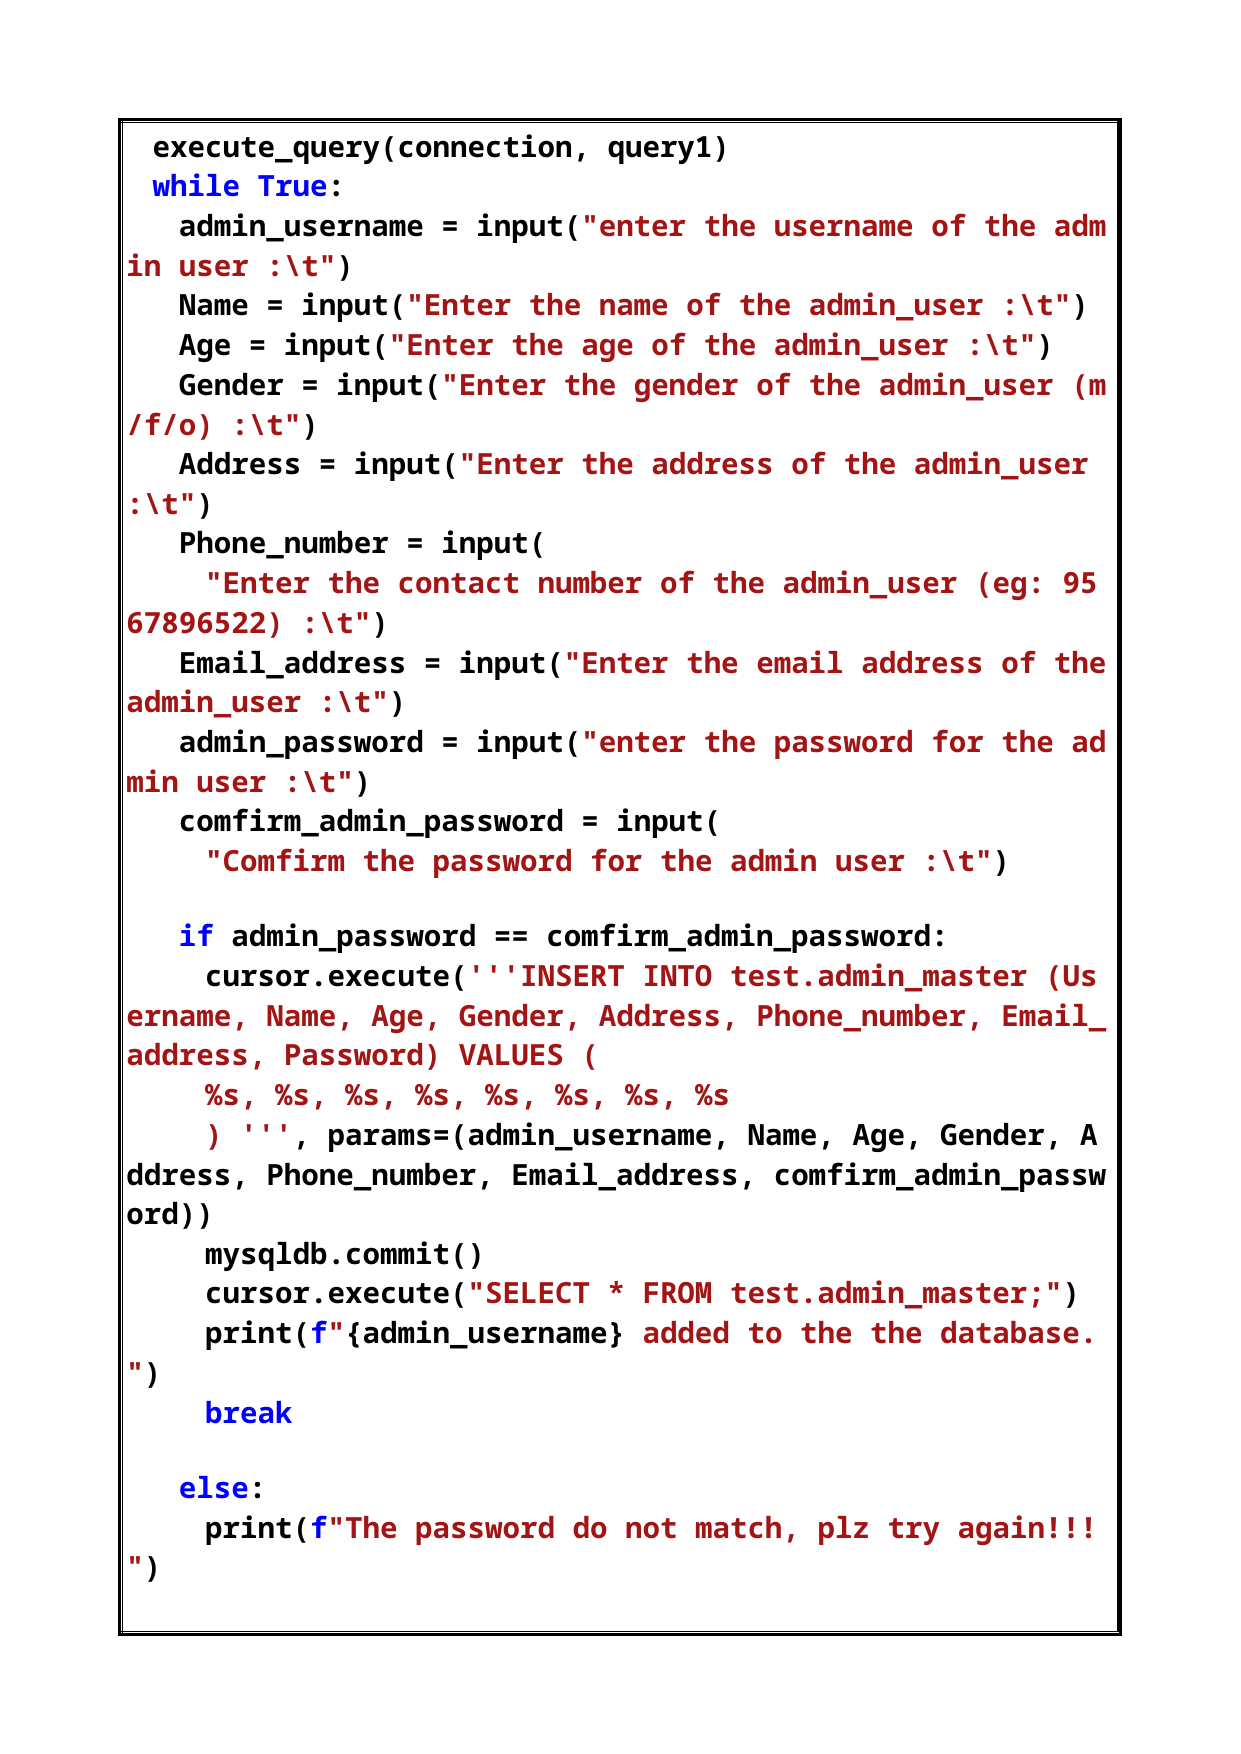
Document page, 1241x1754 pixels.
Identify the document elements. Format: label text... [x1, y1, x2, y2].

text admin_password = input("enter the password for the admin user :\t") [126, 721, 1114, 801]
text Gender = input("Enter the gender of the admin_user (m/f/o) :\t") [126, 364, 1114, 443]
text comfirm_admin_password = input( [126, 801, 1114, 840]
text else: [126, 1467, 1114, 1507]
text print(f"{admin_username} added to the the database.") [126, 1312, 1114, 1392]
text if admin_password == comfirm_admin_password: [126, 916, 1114, 955]
text cursor.execute("SELECT * FROM test.admin_master;") [126, 1273, 1114, 1312]
text "Comfirm the password for the admin user :\t") [126, 840, 1114, 880]
text Name = input("Enter the name of the admin_user :\t") [126, 285, 1114, 324]
text mysqldb.commit() [126, 1233, 1114, 1273]
text while True: [126, 166, 1114, 205]
text "Enter the contact number of the admin_user (eg: 9567896522) :\t") [126, 562, 1114, 642]
text cursor.execute('''INSERT INTO test.admin_master (Username, Name, Age, Gender, Address, Phone_number, Email_address, Password) VALUES ( [126, 955, 1114, 1074]
text %s, %s, %s, %s, %s, %s, %s, %s [126, 1074, 1114, 1114]
text Age = input("Enter the age of the admin_user :\t") [126, 324, 1114, 364]
text Email_address = input("Enter the email address of the admin_user :\t") [126, 642, 1114, 721]
text ) ''', params=(admin_username, Name, Age, Gender, Address, Phone_number, Email_address, comfirm_admin_password)) [126, 1114, 1114, 1233]
text admin_username = input("enter the username of the admin user :\t") [126, 205, 1114, 285]
text break [126, 1392, 1114, 1432]
text print(f"The password do not match, plz try again!!!") [126, 1507, 1114, 1586]
text Phone_number = input( [126, 523, 1114, 562]
text execute_query(connection, query1) [126, 126, 1114, 166]
text Address = input("Enter the address of the admin_user :\t") [126, 443, 1114, 523]
